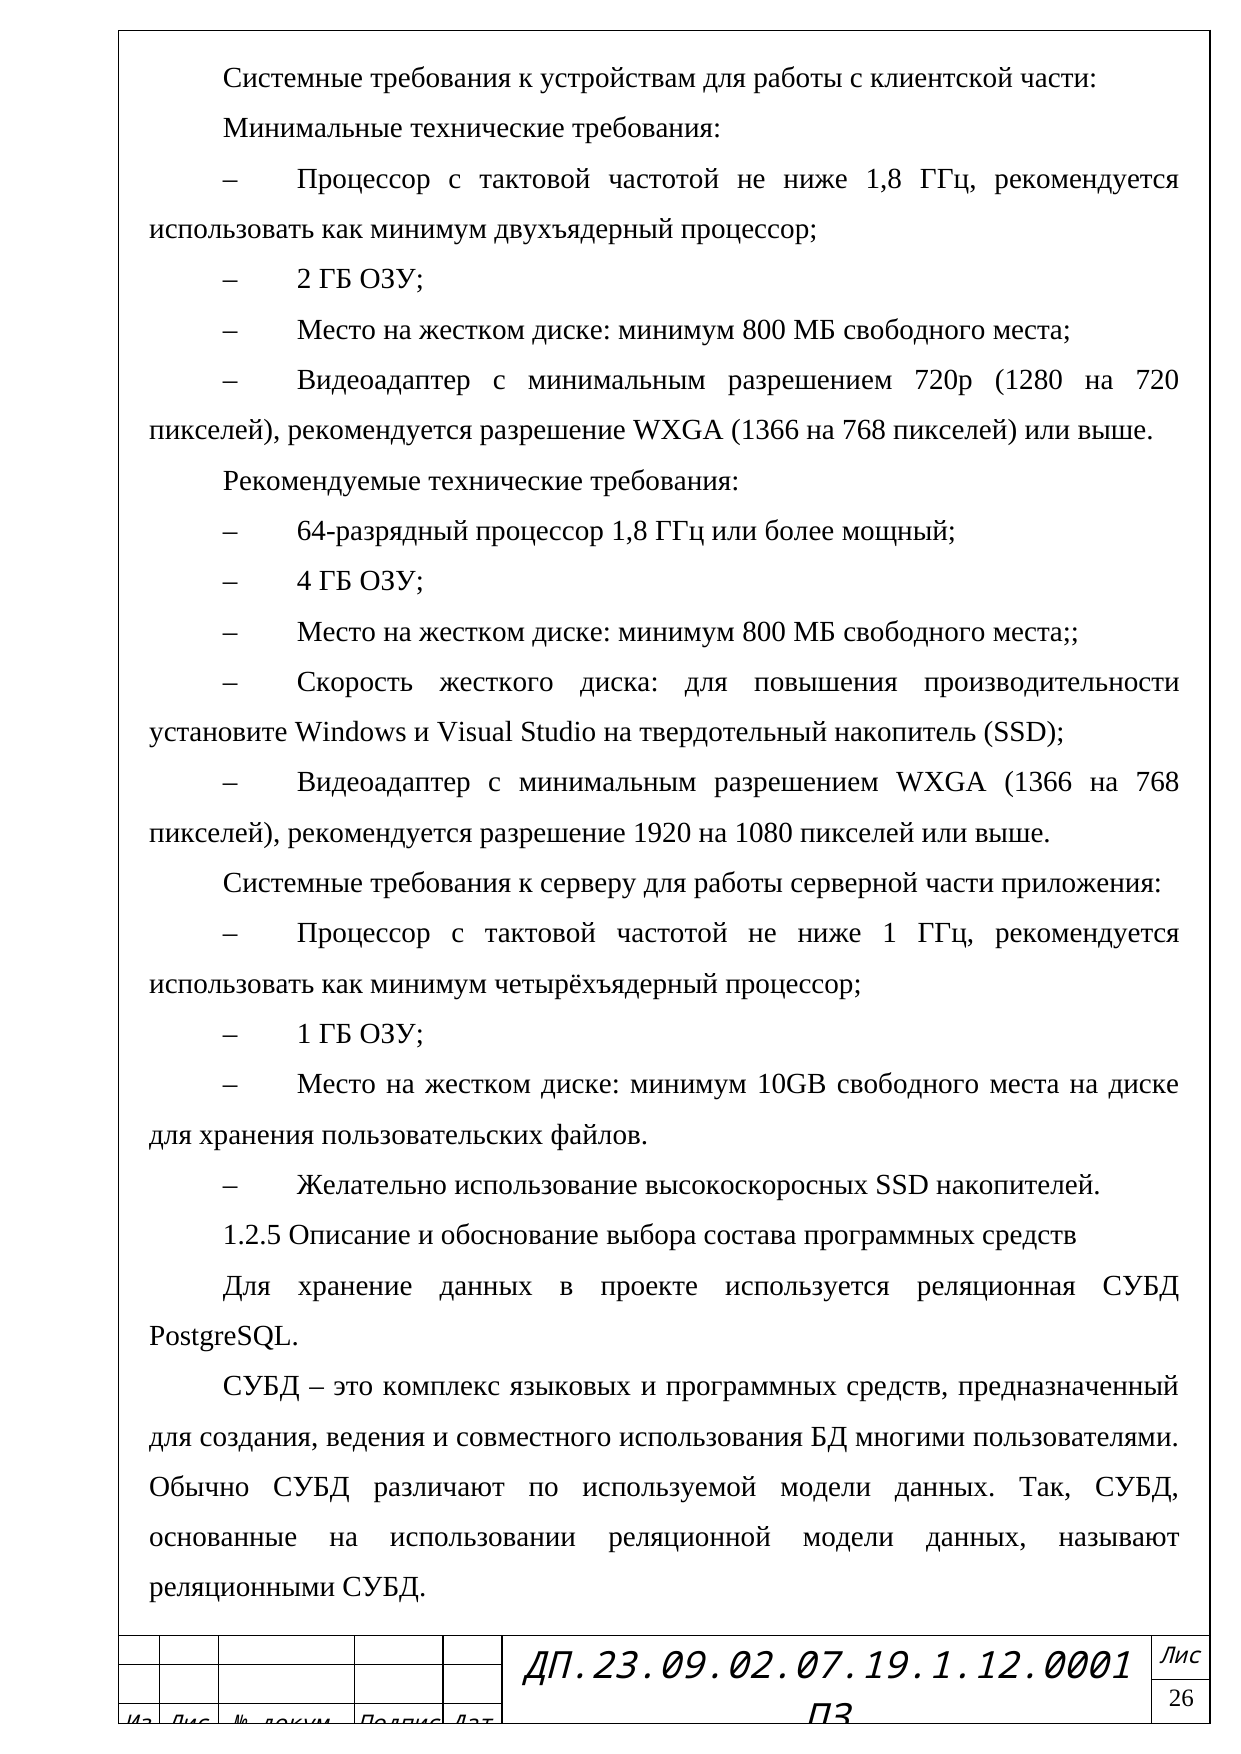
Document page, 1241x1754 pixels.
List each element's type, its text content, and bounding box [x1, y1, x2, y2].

text Системные требования к серверу для работы серверной части приложения: [149, 865, 1180, 899]
list 1 ГБ ОЗУ; [149, 1016, 1180, 1050]
list Видеоадаптер с минимальным разрешением 720p (1280 на 720 пикселей), рекомендуется разрешение WXGA (1366 на 768 пикселей) или выше. [149, 362, 1180, 446]
list 4 ГБ ОЗУ; [149, 563, 1180, 597]
list 64-разрядный процессор 1,8 ГГц или более мощный; [149, 513, 1180, 547]
list Процессор с тактовой частотой не ниже 1 ГГц, рекомендуется использовать как минимум четырёхъядерный процессор; [149, 916, 1180, 999]
text Для хранение данных в проекте используется реляционная СУБД PostgreSQL. [149, 1268, 1180, 1352]
list Скорость жесткого диска: для повышения производительности установите Windows и Visual Studio на твердотельный накопитель (SSD); [149, 664, 1180, 748]
text СУБД – это комплекс языковых и программных средств, предназначенный для создания, ведения и совместного использования БД многими пользователями. Обычно СУБД различают по используемой модели данных. Так, СУБД, основанные на использовании реляционной модели данных, называют реляционными СУБД. [149, 1368, 1180, 1603]
text Рекомендуемые технические требования: [149, 463, 1180, 496]
text Минимальные технические требования: [149, 111, 1180, 144]
list 2 ГБ ОЗУ; [149, 261, 1180, 295]
list Место на жестком диске: минимум 10GB свободного места на диске для хранения пользовательских файлов. [149, 1066, 1180, 1150]
subtitle 1.2.5 Описание и обоснование выбора состава программных средств [149, 1217, 1180, 1251]
text Системные требования к устройствам для работы с клиентской части: [149, 60, 1180, 94]
list Желательно использование высокоскоросных SSD накопителей. [149, 1167, 1180, 1201]
list Процессор с тактовой частотой не ниже 1,8 ГГц, рекомендуется использовать как минимум двухъядерный процессор; [149, 161, 1180, 245]
list Видеоадаптер с минимальным разрешением WXGA (1366 на 768 пикселей), рекомендуется разрешение 1920 на 1080 пикселей или выше. [149, 764, 1180, 848]
list Место на жестком диске: минимум 800 МБ свободного места; [149, 312, 1180, 345]
list Место на жестком диске: минимум 800 МБ свободного места;; [149, 614, 1180, 647]
